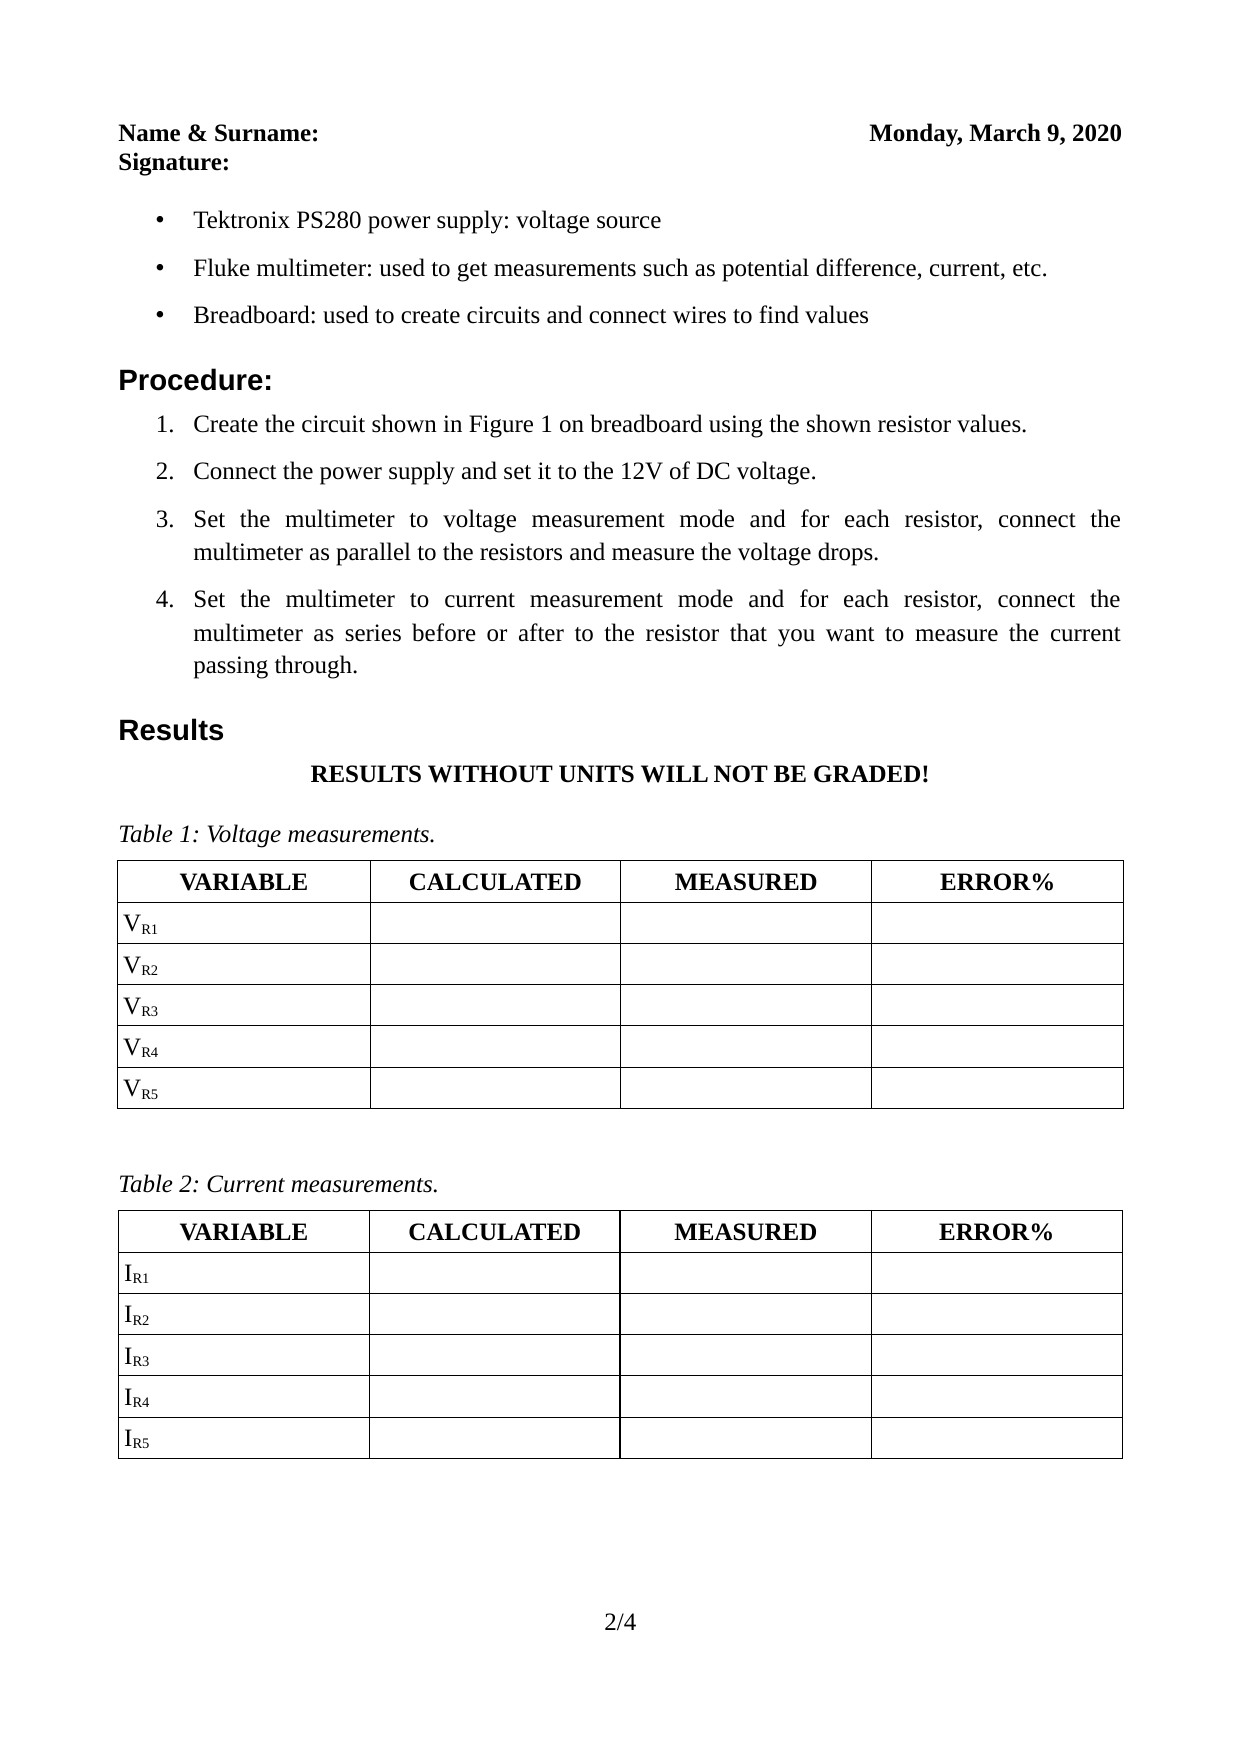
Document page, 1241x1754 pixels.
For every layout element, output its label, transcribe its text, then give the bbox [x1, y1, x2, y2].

subtitle Results [118, 713, 1122, 747]
text Table 2: Current measurements. [118, 1169, 1122, 1198]
subtitle Procedure: [118, 362, 1122, 396]
table_cell IR2 [119, 1294, 369, 1334]
table_cell [872, 1376, 1122, 1417]
table_cell [621, 903, 871, 943]
table_cell IR3 [119, 1335, 369, 1375]
table_cell IR4 [119, 1376, 369, 1417]
table_cell [370, 1418, 619, 1458]
table_cell [621, 1026, 871, 1067]
table_cell [371, 903, 620, 943]
table_cell [621, 1418, 871, 1458]
table_cell [371, 1068, 620, 1108]
list Set the multimeter to current measurement mode and for each resistor, connect the multimeter as series before or after to the resistor that you want to measure the current passing through. [156, 584, 1122, 679]
table_cell [872, 1253, 1122, 1293]
table_header ERROR% [872, 1211, 1122, 1252]
table_cell [621, 1253, 871, 1293]
table_cell VR2 [118, 944, 370, 984]
table_cell [872, 1418, 1122, 1458]
table_cell IR1 [119, 1253, 369, 1293]
table_cell VR1 [118, 903, 370, 943]
table_cell [872, 1294, 1122, 1334]
table_cell [371, 1026, 620, 1067]
list Fluke multimeter: used to get measurements such as potential difference, current, etc. [156, 253, 1122, 281]
table_cell [621, 1294, 871, 1334]
text Table 1: Voltage measurements. [118, 819, 1122, 848]
table_cell [371, 985, 620, 1025]
table_header VARIABLE [119, 1211, 369, 1252]
list Tektronix PS280 power supply: voltage source [156, 205, 1122, 234]
table_header CALCULATED [370, 1211, 619, 1252]
table_cell VR4 [118, 1026, 370, 1067]
table_cell [371, 944, 620, 984]
table_cell [370, 1376, 619, 1417]
list Create the circuit shown in Figure 1 on breadboard using the shown resistor values. [156, 409, 1122, 437]
table_cell [872, 1068, 1123, 1108]
table_cell [872, 903, 1123, 943]
table_cell [621, 944, 871, 984]
table_cell [872, 1026, 1123, 1067]
table_header MEASURED [621, 1211, 871, 1252]
table_cell IR5 [119, 1418, 369, 1458]
list Connect the power supply and set it to the 12V of DC voltage. [156, 456, 1122, 485]
table_header ERROR% [872, 861, 1123, 902]
table_header CALCULATED [371, 861, 620, 902]
list Set the multimeter to voltage measurement mode and for each resistor, connect the multimeter as parallel to the resistors and measure the voltage drops. [156, 504, 1122, 566]
table_cell [872, 1335, 1122, 1375]
table_cell [872, 985, 1123, 1025]
table_cell [621, 985, 871, 1025]
table_cell [370, 1253, 619, 1293]
table_cell [370, 1335, 619, 1375]
table_header VARIABLE [118, 861, 370, 902]
table_cell [621, 1335, 871, 1375]
text RESULTS WITHOUT UNITS WILL NOT BE GRADED! [118, 759, 1122, 788]
list Breadboard: used to create circuits and connect wires to find values [156, 300, 1122, 329]
table_cell [621, 1068, 871, 1108]
table_header MEASURED [621, 861, 871, 902]
table_cell [621, 1376, 871, 1417]
table_cell [872, 944, 1123, 984]
table_cell [370, 1294, 619, 1334]
table_cell VR3 [118, 985, 370, 1025]
table_cell VR5 [118, 1068, 370, 1108]
